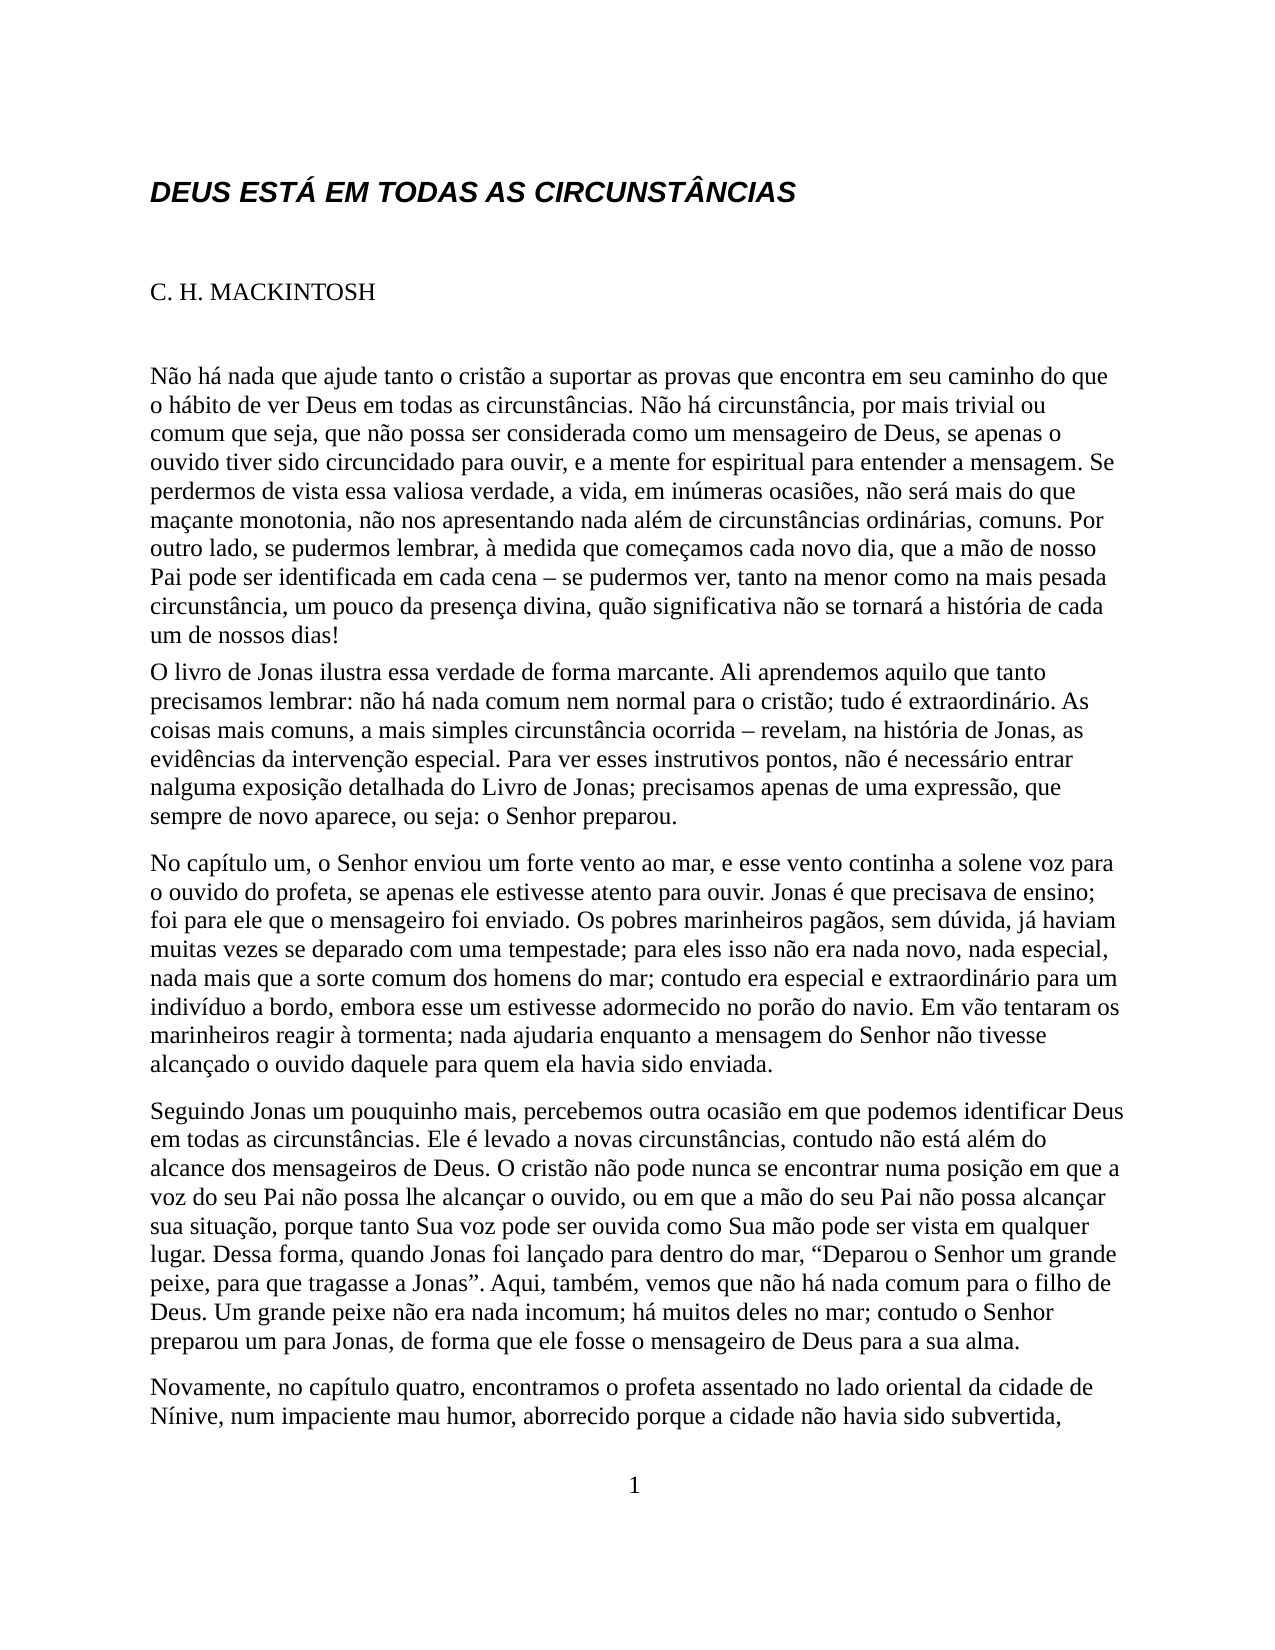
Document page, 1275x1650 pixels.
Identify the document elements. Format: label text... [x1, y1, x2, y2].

subtitle DEUS ESTÁ EM TODAS AS CIRCUNSTÂNCIAS [150, 175, 1125, 208]
text No capítulo um, o Senhor enviou um forte vento ao mar, e esse vento continha a solene voz para o ouvido do profeta, se apenas ele estivesse atento para ouvir. Jonas é que precisava de ensino; foi para ele que o mensageiro foi enviado. Os pobres marinheiros pagãos, sem dúvida, já haviam muitas vezes se deparado com uma tempestade; para eles isso não era nada novo, nada especial, nada mais que a sorte comum dos homens do mar; contudo era especial e extraordinário para um indivíduo a bordo, embora esse um estivesse adormecido no porão do navio. Em vão tentaram os marinheiros reagir à tormenta; nada ajudaria enquanto a mensagem do Senhor não tivesse alcançado o ouvido daquele para quem ela havia sido enviada. [150, 848, 1125, 1078]
text O livro de Jonas ilustra essa verdade de forma marcante. Ali aprendemos aquilo que tanto precisamos lembrar: não há nada comum nem normal para o cristão; tudo é extraordinário. As coisas mais comuns, a mais simples circunstância ocorrida – revelam, na história de Jonas, as evidências da intervenção especial. Para ver esses instrutivos pontos, não é necessário entrar nalguma exposição detalhada do Livro de Jonas; precisamos apenas de uma expressão, que sempre de novo aparece, ou seja: o Senhor preparou. [150, 657, 1125, 830]
text C. H. MACKINTOSH [150, 277, 1125, 305]
text Seguindo Jonas um pouquinho mais, percebemos outra ocasião em que podemos identificar Deus em todas as circunstâncias. Ele é levado a novas circunstâncias, contudo não está além do alcance dos mensageiros de Deus. O cristão não pode nunca se encontrar numa posição em que a voz do seu Pai não possa lhe alcançar o ouvido, ou em que a mão do seu Pai não possa alcançar sua situação, porque tanto Sua voz pode ser ouvida como Sua mão pode ser vista em qualquer lugar. Dessa forma, quando Jonas foi lançado para dentro do mar, “Deparou o Senhor um grande peixe, para que tragasse a Jonas”. Aqui, também, vemos que não há nada comum para o filho de Deus. Um grande peixe não era nada incomum; há muitos deles no mar; contudo o Senhor preparou um para Jonas, de forma que ele fosse o mensageiro de Deus para a sua alma. [150, 1096, 1125, 1354]
text Novamente, no capítulo quatro, encontramos o profeta assentado no lado oriental da cidade de Nínive, num impaciente mau humor, aborrecido porque a cidade não havia sido subvertida, [150, 1372, 1125, 1430]
text Não há nada que ajude tanto o cristão a suportar as provas que encontra em seu caminho do que o hábito de ver Deus em todas as circunstâncias. Não há circunstância, por mais trivial ou comum que seja, que não possa ser considerada como um mensageiro de Deus, se apenas o ouvido tiver sido circuncidado para ouvir, e a mente for espiritual para entender a mensagem. Se perdermos de vista essa valiosa verdade, a vida, em inúmeras ocasiões, não será mais do que maçante monotonia, não nos apresentando nada além de circunstâncias ordinárias, comuns. Por outro lado, se pudermos lembrar, à medida que começamos cada novo dia, que a mão de nosso Pai pode ser identificada em cada cena – se pudermos ver, tanto na menor como na mais pesada circunstância, um pouco da presença divina, quão significativa não se tornará a história de cada um de nossos dias! [150, 361, 1125, 648]
